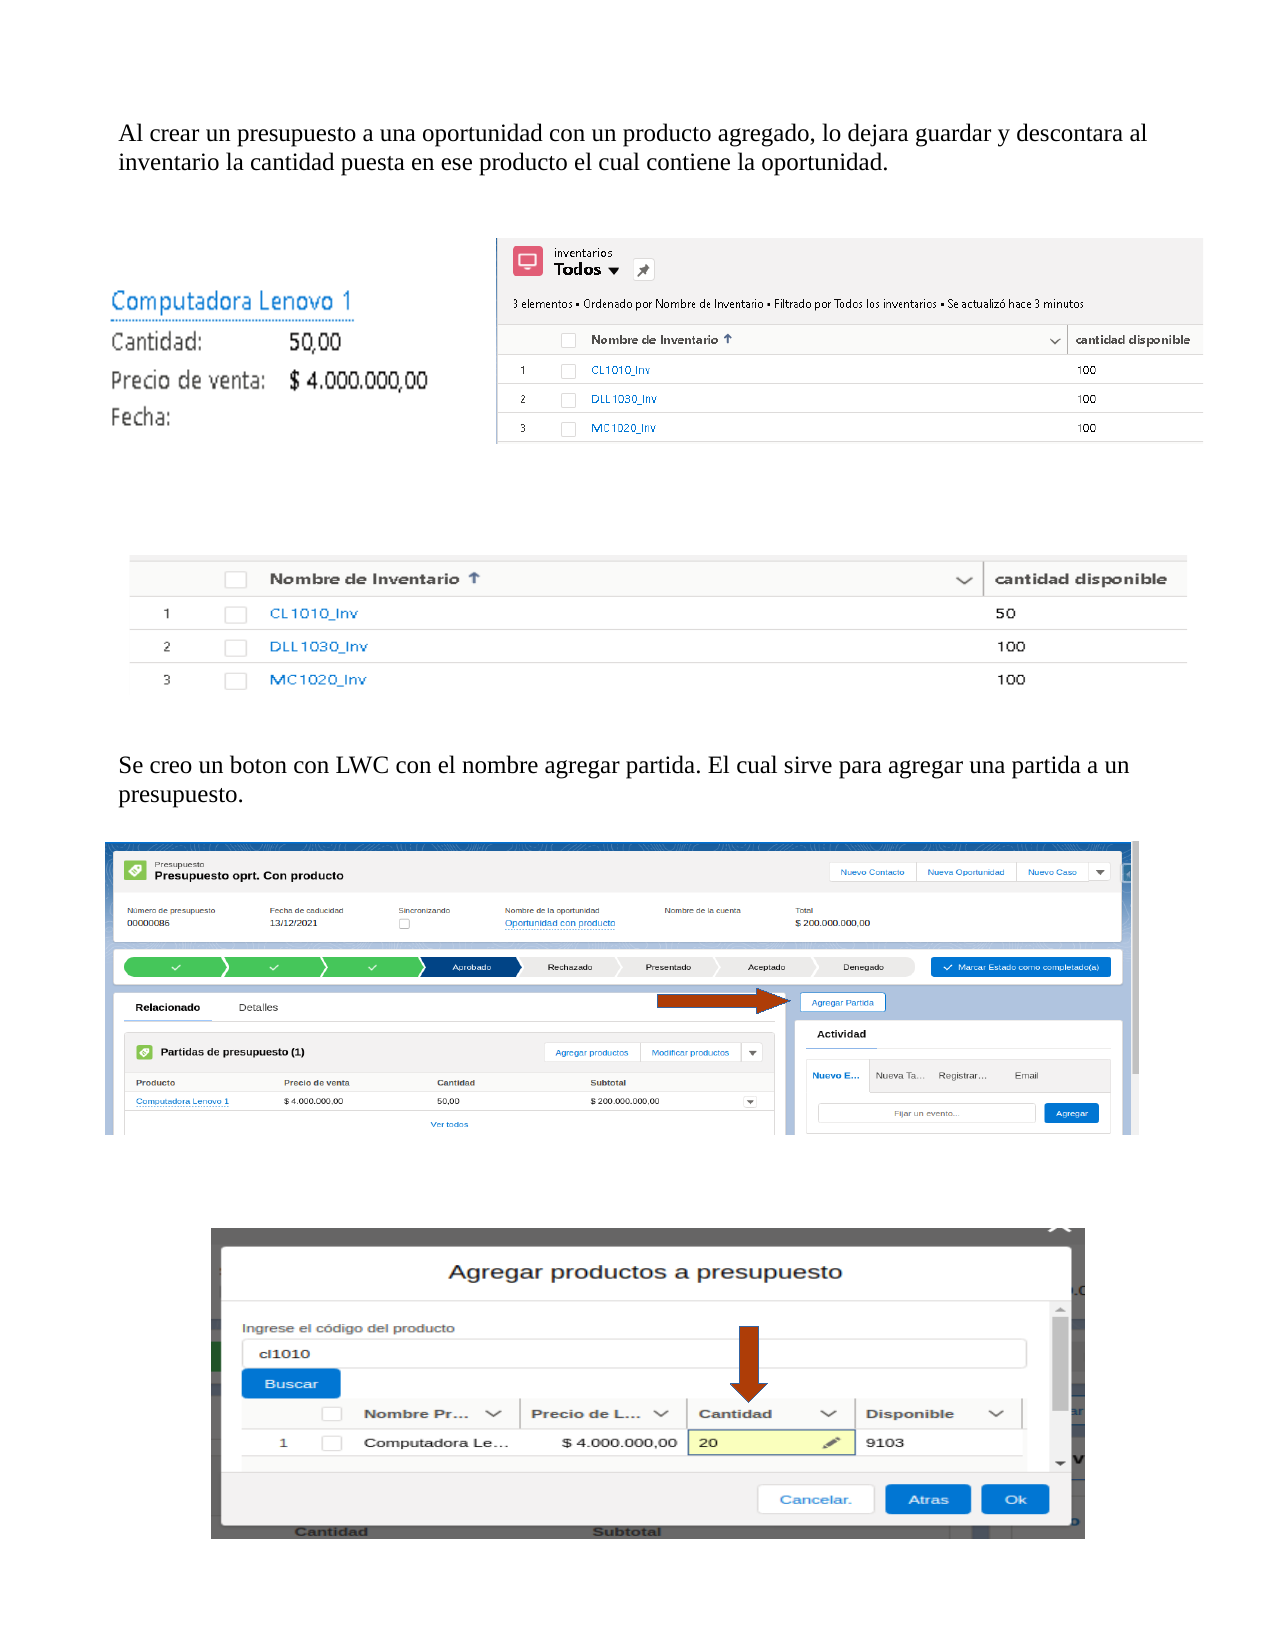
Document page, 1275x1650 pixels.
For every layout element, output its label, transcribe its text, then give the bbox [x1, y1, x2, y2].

picture [325, 283, 446, 450]
picture [211, 1228, 1085, 1539]
text Al crear un presupuesto a una oportunidad con un producto agregado, lo dejara guardar y descontara al inventario la cantidad puesta en ese producto el cual contiene la oportunidad. [118, 118, 1157, 176]
picture [105, 841, 1139, 1135]
picture [496, 238, 583, 444]
text Se creo un boton con LWC con el nombre agregar partida. El cual sirve para agregar una partida a un presupuesto. [118, 751, 1157, 808]
picture [129, 555, 262, 695]
